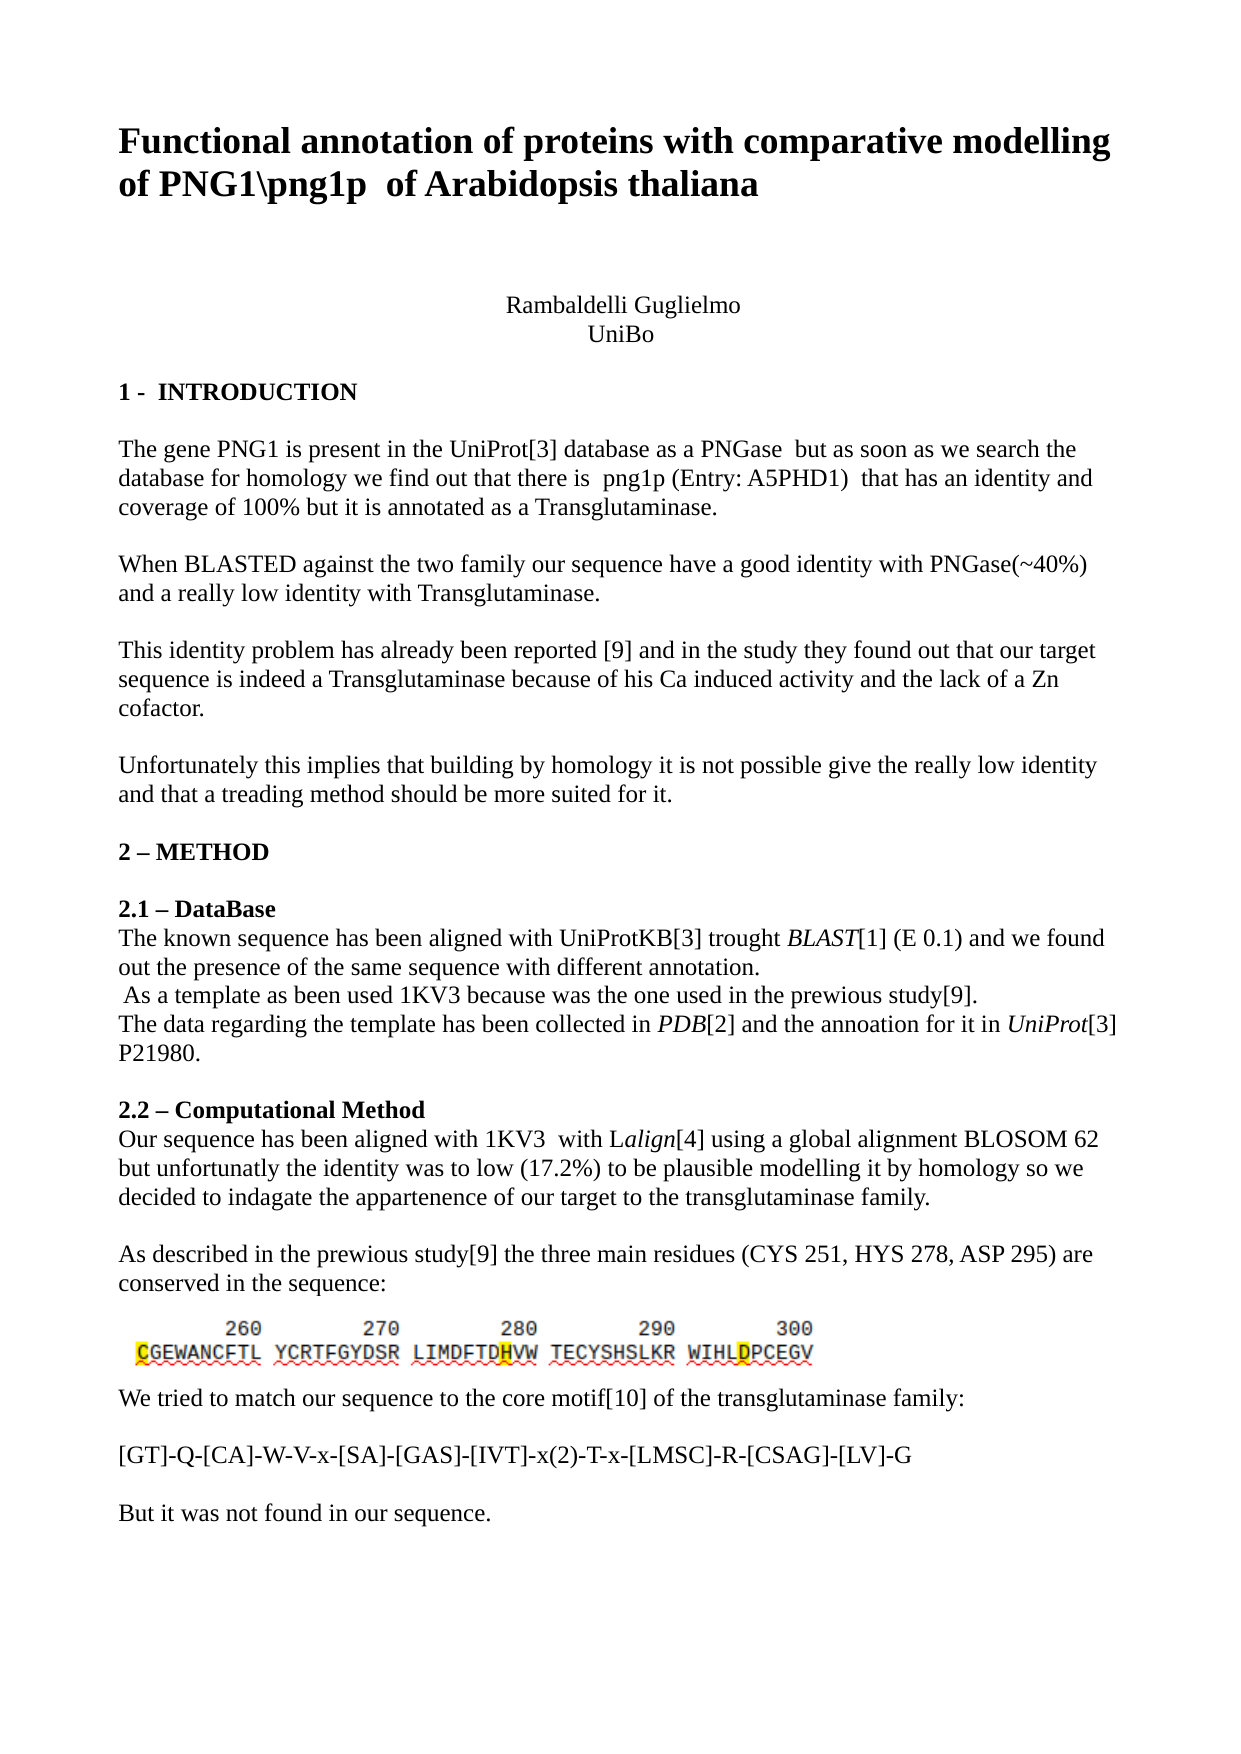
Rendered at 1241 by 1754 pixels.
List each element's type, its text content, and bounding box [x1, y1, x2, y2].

text As described in the prewious study[9] the three main residues (CYS 251, HYS 278, ASP 295) are conserved in the sequence: [118, 1239, 1122, 1297]
text Our sequence has been aligned with 1KV3 with Lalign[4] using a global alignment BLOSOM 62 but unfortunatly the identity was to low (17.2%) to be plausible modelling it by homology so we decided to indagate the appartenence of our target to the transglutaminase family. [118, 1124, 1122, 1211]
text 1 - INTRODUCTION [118, 377, 1122, 406]
text We tried to match our sequence to the core motif[10] of the transglutaminase family: [118, 1383, 1122, 1412]
text 2.2 – Computational Method [118, 1096, 1122, 1124]
text 2.1 – DataBase [118, 894, 1122, 923]
text This identity problem has already been reported [9] and in the study they found out that our target sequence is indeed a Transglutaminase because of his Ca induced activity and the lack of a Zn cofactor. [118, 636, 1122, 722]
text As a template as been used 1KV3 because was the one used in the prewious study[9]. [118, 981, 1122, 1009]
text But it was not found in our sequence. [118, 1498, 1122, 1527]
picture [117, 1296, 845, 1383]
text Unfortunately this implies that building by homology it is not possible give the really low identity and that a treading method should be more suited for it. [118, 751, 1122, 808]
text The gene PNG1 is present in the UniProt[3] database as a PNGase but as soon as we search the database for homology we find out that there is png1p (Entry: A5PHD1) that has an identity and coverage of 100% but it is annotated as a Transglutaminase. [118, 434, 1122, 521]
text Rambaldelli Guglielmo UniBo [118, 291, 1122, 348]
text 2 – METHOD [118, 837, 1122, 866]
text Functional annotation of proteins with comparative modelling of PNG1\png1p of Arabidopsis thaliana [118, 118, 1122, 204]
text [GT]-Q-[CA]-W-V-x-[SA]-[GAS]-[IVT]-x(2)-T-x-[LMSC]-R-[CSAG]-[LV]-G [118, 1441, 1122, 1469]
text The data regarding the template has been collected in PDB[2] and the annoation for it in UniProt[3] P21980. [118, 1009, 1122, 1067]
text The known sequence has been aligned with UniProtKB[3] trought BLAST[1] (E 0.1) and we found out the presence of the same sequence with different annotation. [118, 923, 1122, 981]
text When BLASTED against the two family our sequence have a good identity with PNGase(~40%) and a really low identity with Transglutaminase. [118, 549, 1122, 607]
